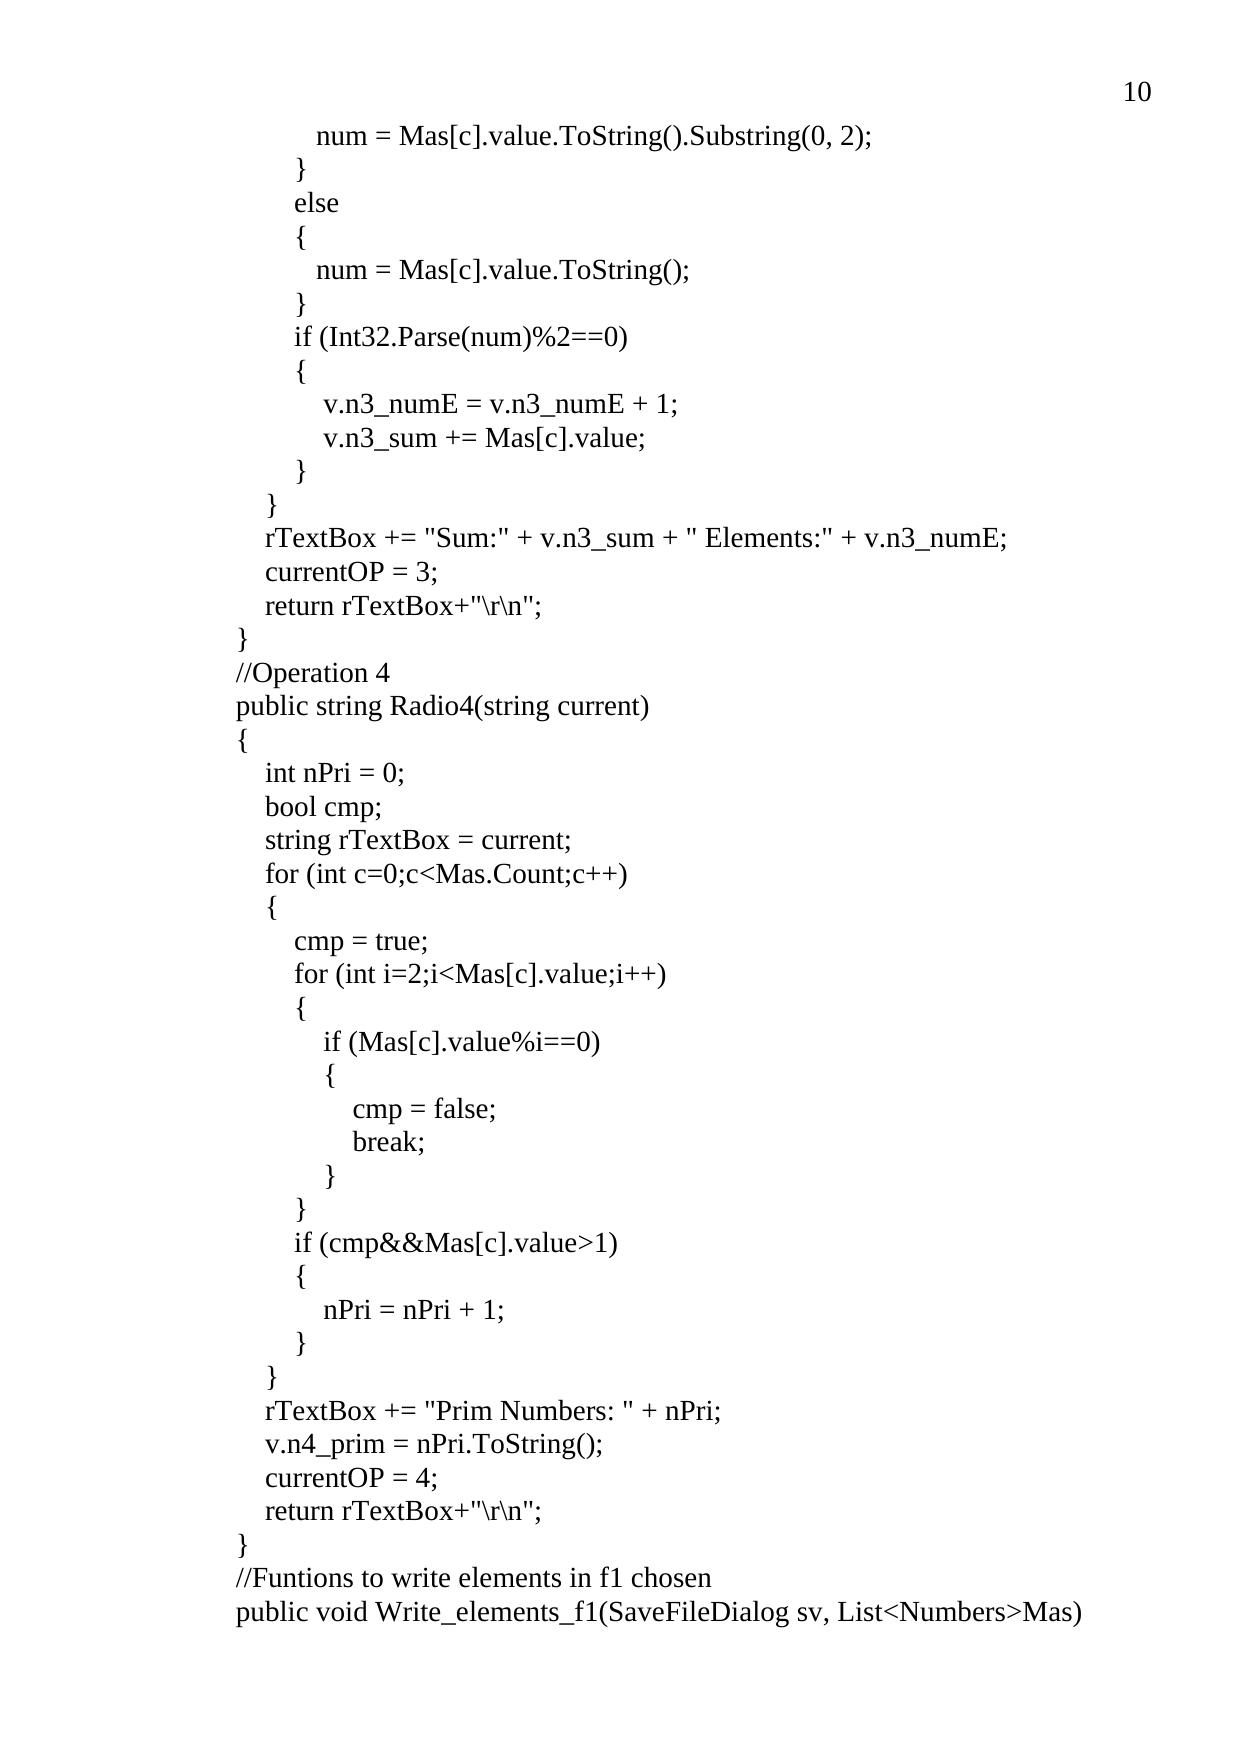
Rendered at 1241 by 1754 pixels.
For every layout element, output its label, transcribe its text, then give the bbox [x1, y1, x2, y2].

text currentOP = 4; [177, 1460, 1152, 1493]
text { [177, 353, 1152, 386]
text for (int i=2;i<Mas[c].value;i++) [177, 957, 1152, 990]
text v.n3_sum += Mas[c].value; [177, 420, 1152, 453]
text } [177, 1527, 1152, 1560]
text for (int c=0;c<Mas.Count;c++) [177, 856, 1152, 889]
text } [177, 1359, 1152, 1393]
text } [177, 152, 1152, 185]
text else [177, 185, 1152, 219]
text return rTextBox+"\r\n"; [177, 1493, 1152, 1527]
text //Funtions to write elements in f1 chosen [177, 1560, 1152, 1594]
text { [177, 1258, 1152, 1292]
text //Operation 4 [177, 655, 1152, 688]
text v.n3_numE = v.n3_numE + 1; [177, 386, 1152, 420]
text num = Mas[c].value.ToString().Substring(0, 2); [177, 118, 1152, 152]
text rTextBox += "Sum:" + v.n3_sum + " Elements:" + v.n3_numE; [177, 521, 1152, 554]
text } [177, 621, 1152, 655]
text if (cmp&&Mas[c].value>1) [177, 1225, 1152, 1258]
text bool cmp; [177, 789, 1152, 822]
text } [177, 453, 1152, 487]
text { [177, 889, 1152, 923]
text v.n4_prim = nPri.ToString(); [177, 1426, 1152, 1460]
text int nPri = 0; [177, 755, 1152, 789]
text if (Int32.Parse(num)%2==0) [177, 319, 1152, 353]
text return rTextBox+"\r\n"; [177, 588, 1152, 621]
text cmp = true; [177, 923, 1152, 957]
text rTextBox += "Prim Numbers: " + nPri; [177, 1393, 1152, 1426]
text public void Write_elements_f1(SaveFileDialog sv, List<Numbers>Mas) [177, 1594, 1152, 1627]
text break; [177, 1124, 1152, 1158]
text num = Mas[c].value.ToString(); [177, 252, 1152, 286]
text } [177, 1158, 1152, 1191]
text string rTextBox = current; [177, 822, 1152, 856]
text currentOP = 3; [177, 554, 1152, 588]
text cmp = false; [177, 1091, 1152, 1124]
text { [177, 1057, 1152, 1091]
text { [177, 990, 1152, 1024]
text } [177, 1326, 1152, 1359]
text } [177, 286, 1152, 319]
text } [177, 487, 1152, 521]
text } [177, 1191, 1152, 1225]
text public string Radio4(string current) [177, 688, 1152, 722]
text nPri = nPri + 1; [177, 1292, 1152, 1326]
text if (Mas[c].value%i==0) [177, 1024, 1152, 1057]
text { [177, 219, 1152, 252]
text { [177, 722, 1152, 755]
